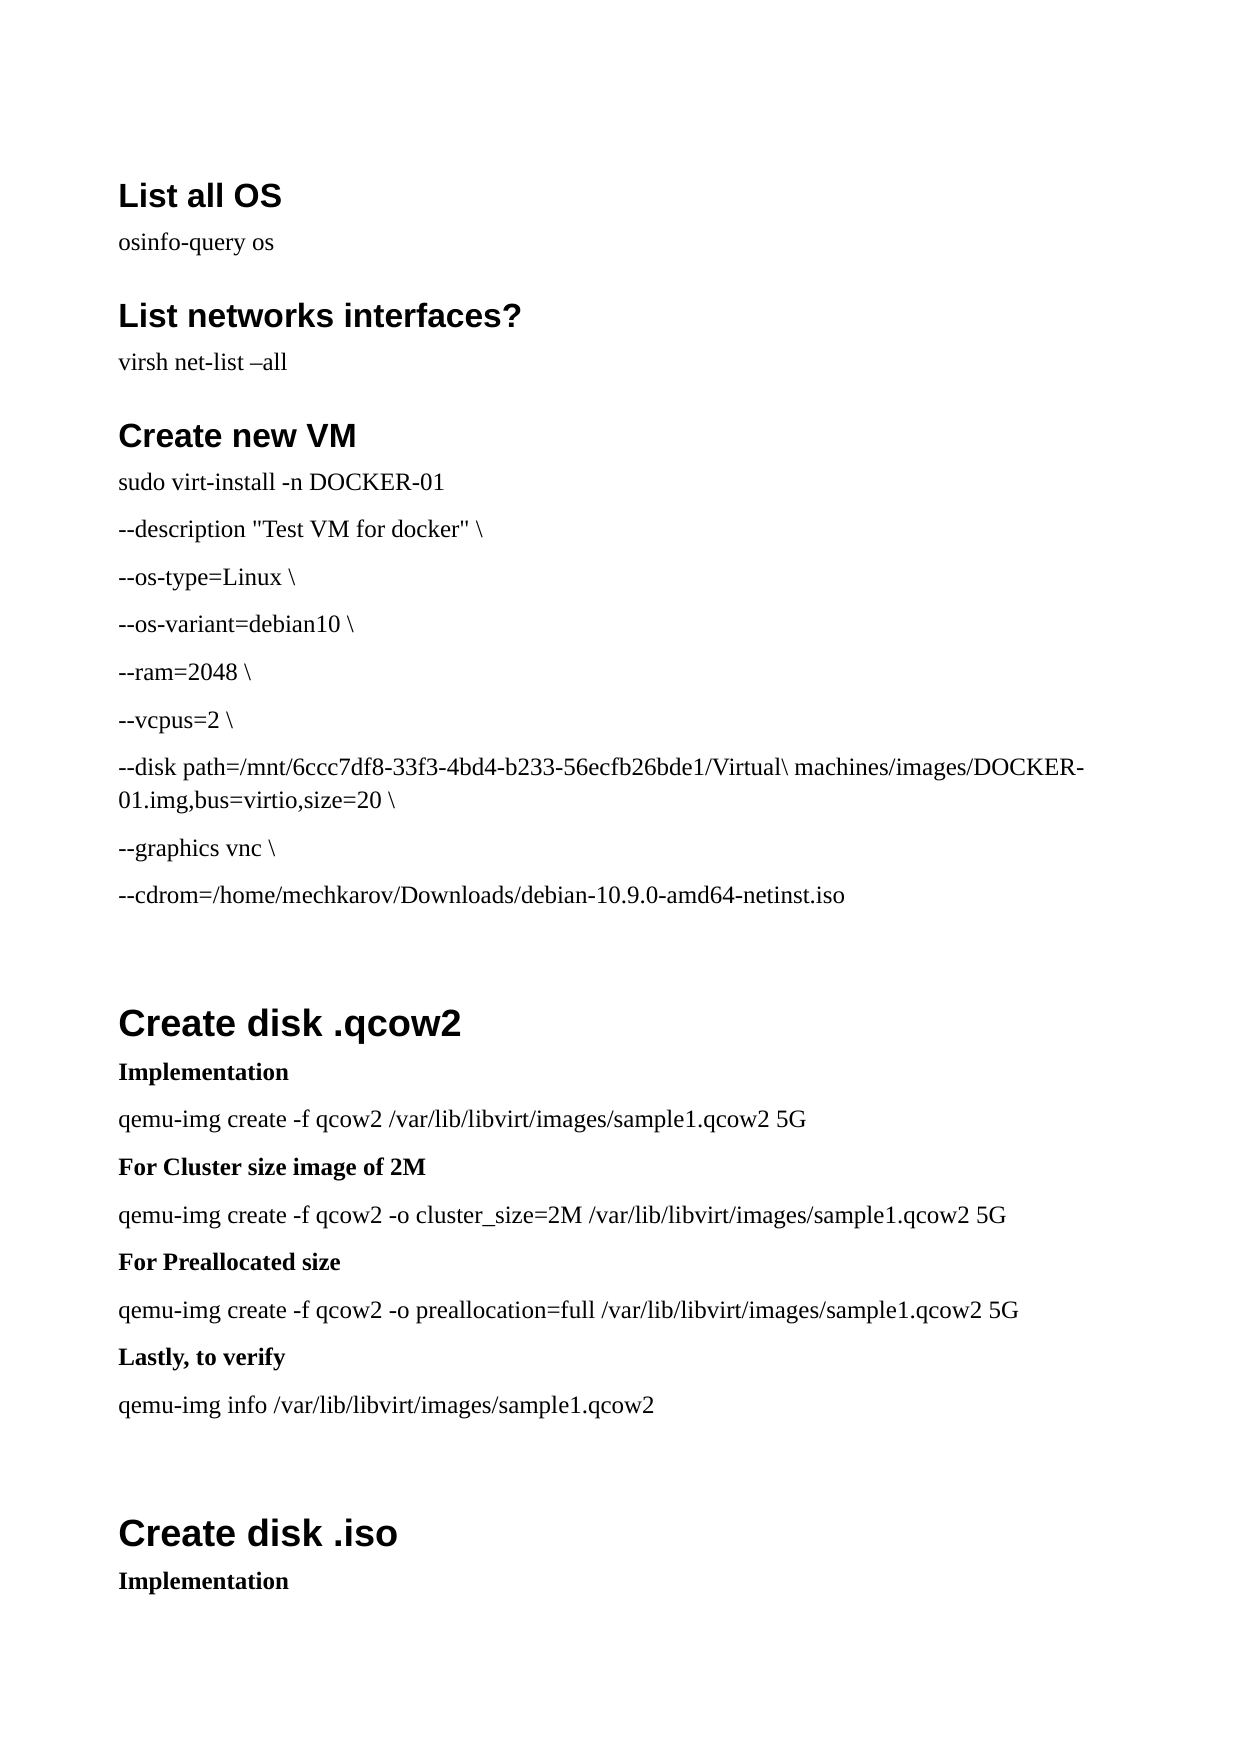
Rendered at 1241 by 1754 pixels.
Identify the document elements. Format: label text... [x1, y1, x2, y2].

text Implementation [118, 1057, 1122, 1086]
text virsh net-list –all [118, 347, 1122, 376]
text --vcpus=2 \ [118, 705, 1122, 733]
text qemu-img create -f qcow2 -o cluster_size=2M /var/lib/libvirt/images/sample1.qcow2 5G [118, 1200, 1122, 1228]
text sudo virt-install -n DOCKER-01 [118, 467, 1122, 495]
subtitle Create new VM [118, 416, 1122, 454]
subtitle Create disk .iso [118, 1510, 1122, 1554]
text --cdrom=/home/mechkarov/Downloads/debian-10.9.0-amd64-netinst.iso [118, 881, 1122, 909]
text Implementation [118, 1566, 1122, 1595]
text Lastly, to verify [118, 1342, 1122, 1371]
subtitle List all OS [118, 176, 1122, 215]
text --ram=2048 \ [118, 657, 1122, 686]
text qemu-img create -f qcow2 -o preallocation=full /var/lib/libvirt/images/sample1.qcow2 5G [118, 1295, 1122, 1324]
text --os-type=Linux \ [118, 562, 1122, 591]
text For Preallocated size [118, 1247, 1122, 1276]
text qemu-img create -f qcow2 /var/lib/libvirt/images/sample1.qcow2 5G [118, 1104, 1122, 1133]
text --disk path=/mnt/6ccc7df8-33f3-4bd4-b233-56ecfb26bde1/Virtual\ machines/images/DOCKER-01.img,bus=virtio,size=20 \ [118, 752, 1122, 814]
text --description "Test VM for docker" \ [118, 514, 1122, 543]
subtitle List networks interfaces? [118, 296, 1122, 334]
text osinfo-query os [118, 227, 1122, 256]
text --graphics vnc \ [118, 833, 1122, 862]
subtitle Create disk .qcow2 [118, 1001, 1122, 1044]
text --os-variant=debian10 \ [118, 609, 1122, 638]
text qemu-img info /var/lib/libvirt/images/sample1.qcow2 [118, 1390, 1122, 1419]
text For Cluster size image of 2M [118, 1152, 1122, 1181]
